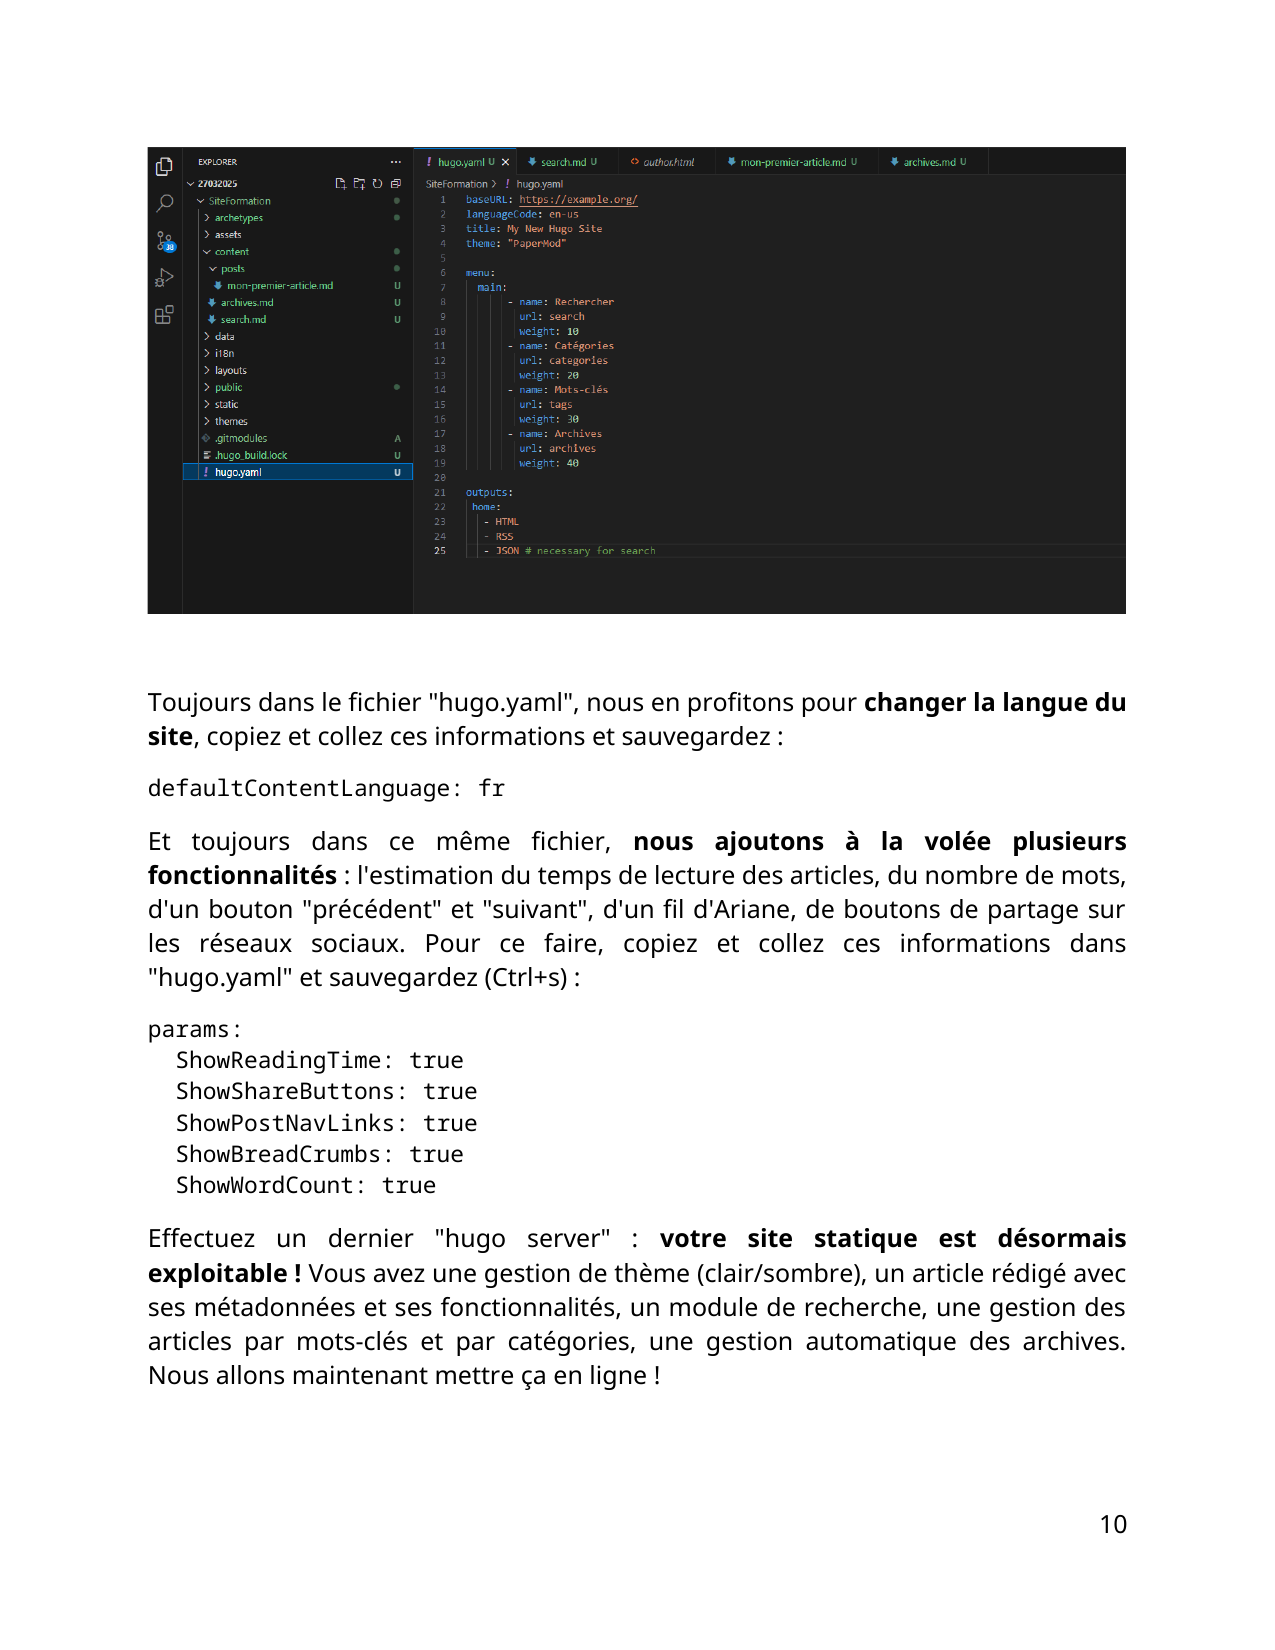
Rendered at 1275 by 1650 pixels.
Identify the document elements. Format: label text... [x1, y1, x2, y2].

picture [147, 147, 1126, 614]
text params: ShowReadingTime: true ShowShareButtons: true ShowPostNavLinks: true ShowBreadCrumbs: true ShowWordCount: true [148, 1013, 1127, 1200]
text defaultContentLanguage: fr [148, 772, 1127, 803]
text Effectuez un dernier "hugo server" : votre site statique est désormais exploitable ! Vous avez une gestion de thème (clair/sombre), un article rédigé avec ses métadonnées et ses fonctionnalités, un module de recherche, une gestion des articles par mots-clés et par catégories, une gestion automatique des archives. Nous allons maintenant mettre ça en ligne ! [148, 1221, 1127, 1391]
text Toujours dans le fichier "hugo.yaml", nous en profitons pour changer la langue du site, copiez et collez ces informations et sauvegardez : [148, 685, 1127, 753]
text Et toujours dans ce même fichier, nous ajoutons à la volée plusieurs fonctionnalités : l'estimation du temps de lecture des articles, du nombre de mots, d'un bouton "précédent" et "suivant", d'un fil d'Ariane, de boutons de partage sur les réseaux sociaux. Pour ce faire, copiez et collez ces informations dans "hugo.yaml" et sauvegardez (Ctrl+s) : [148, 824, 1127, 994]
